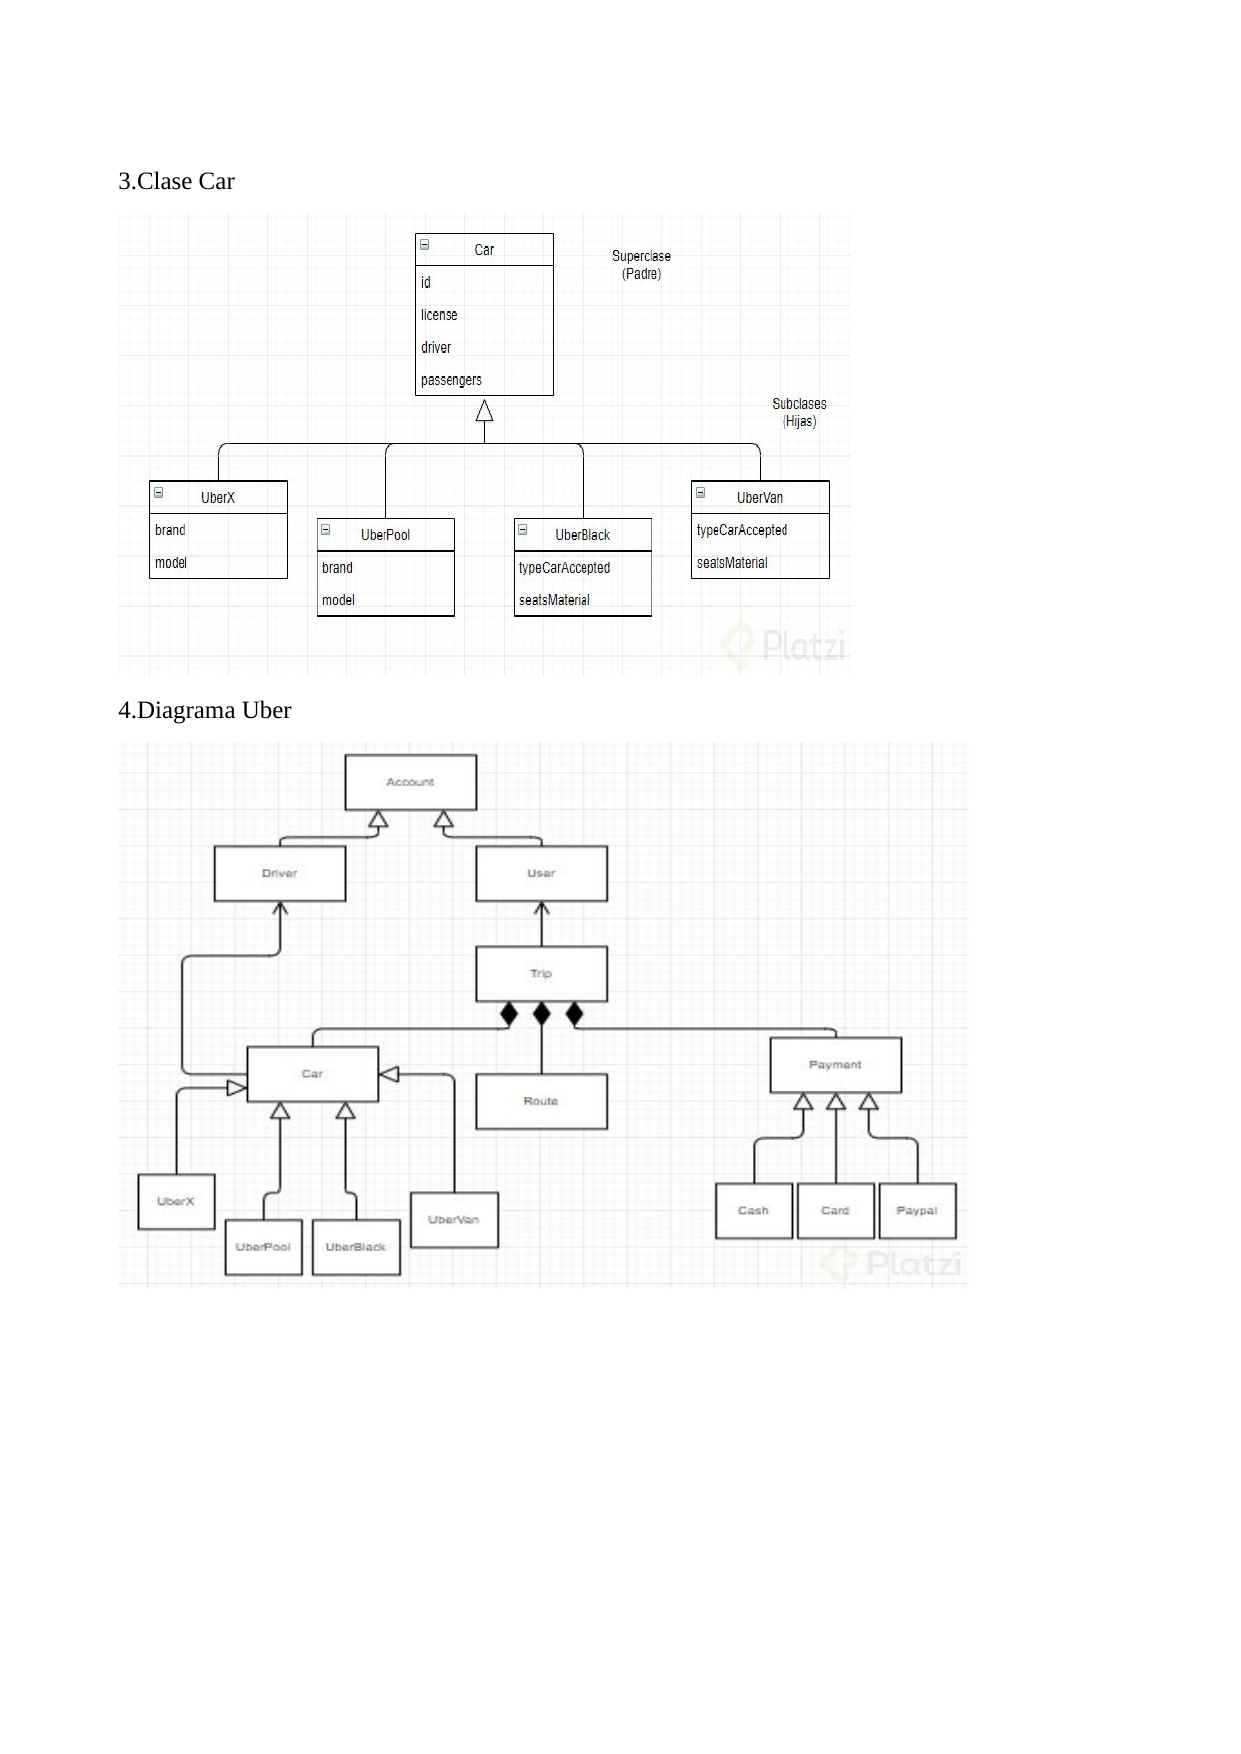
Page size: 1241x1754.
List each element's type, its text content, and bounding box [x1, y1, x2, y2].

picture [118, 742, 969, 1289]
list Clase Car [118, 166, 1122, 194]
picture [118, 213, 851, 676]
list Diagrama Uber [118, 695, 1122, 723]
